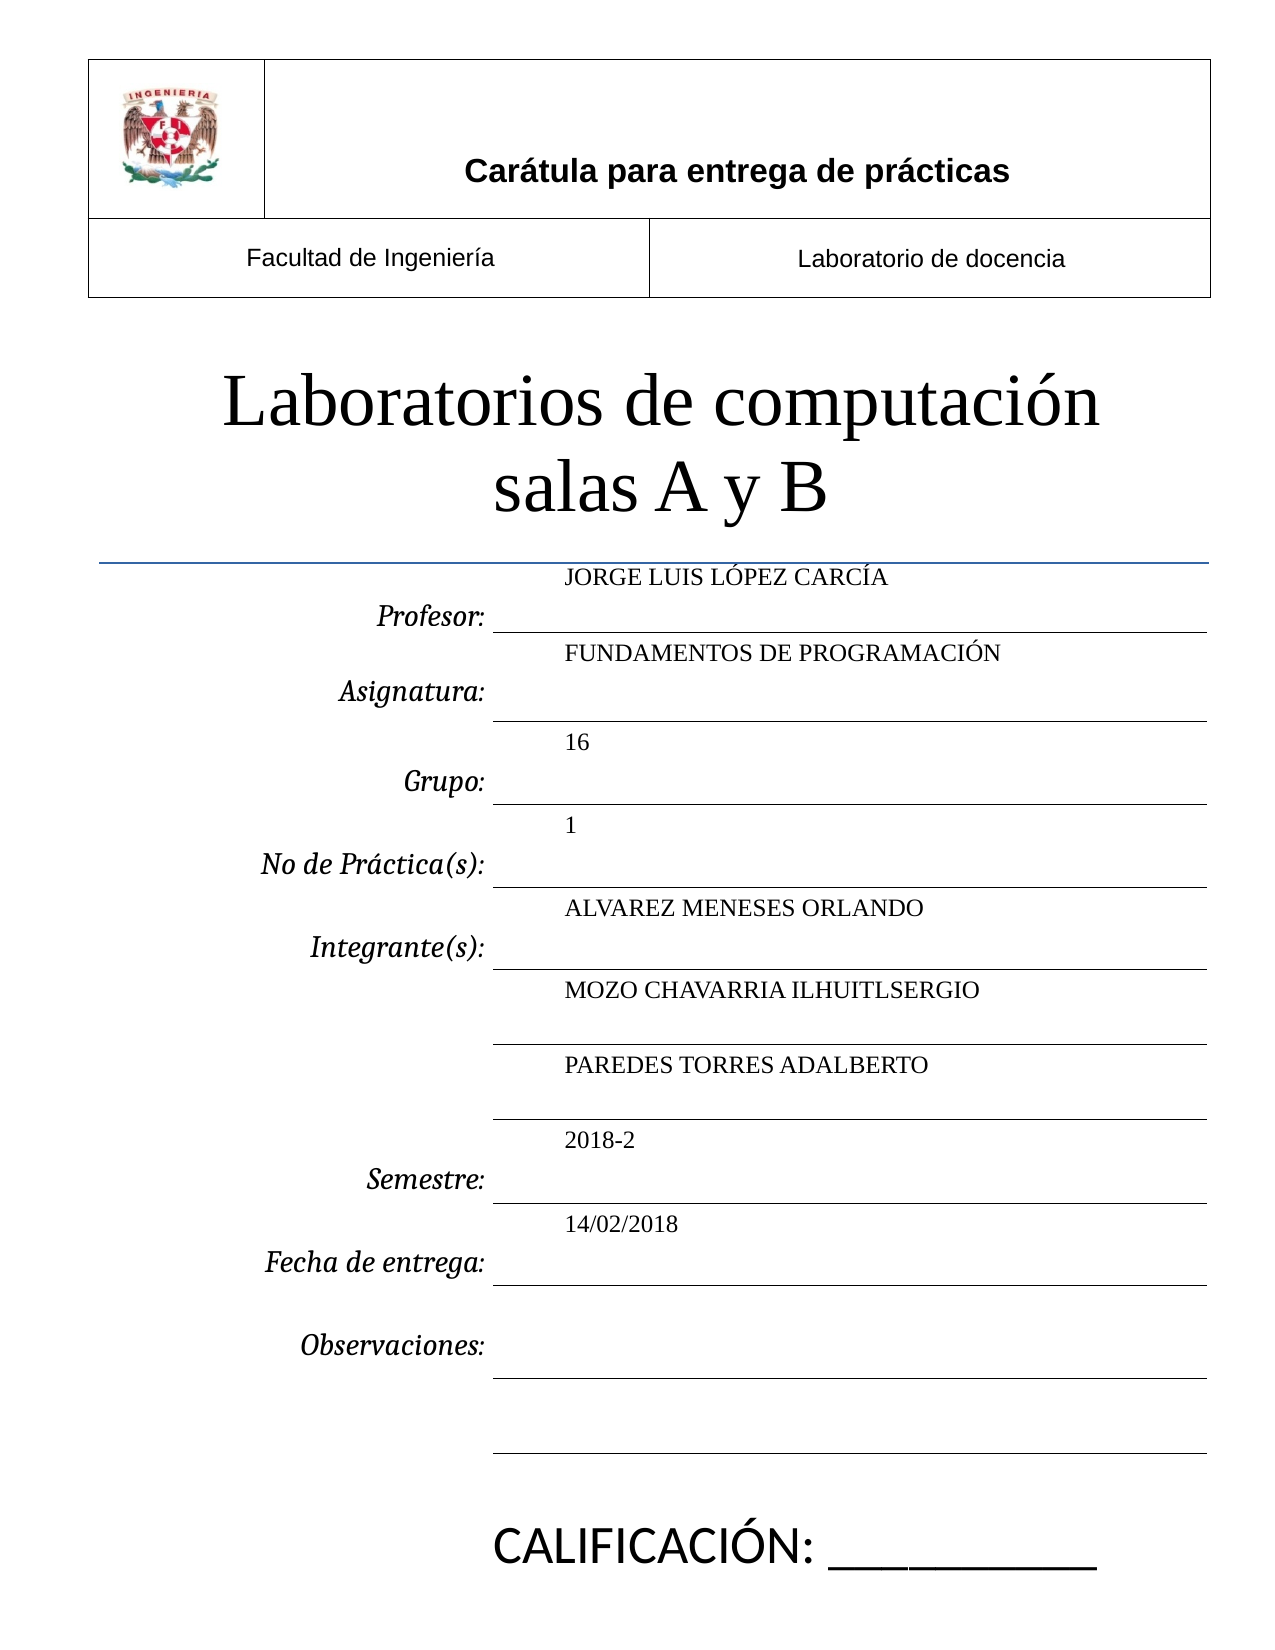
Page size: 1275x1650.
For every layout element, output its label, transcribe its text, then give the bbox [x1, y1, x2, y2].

table_cell Observaciones: [118, 1285, 493, 1378]
table_cell PAREDES TORRES ADALBERTO [493, 1045, 1207, 1119]
table_cell Grupo: [118, 721, 493, 804]
table_header [89, 60, 264, 217]
table_cell [118, 1378, 493, 1453]
table_cell Asignatura: [118, 631, 493, 721]
table_header Carátula para entrega de prácticas [265, 60, 1210, 217]
table_cell FUNDAMENTOS DE PROGRAMACIÓN [493, 633, 1207, 721]
table_cell [118, 1044, 493, 1119]
table_cell Facultad de Ingeniería [89, 219, 649, 297]
table_header [118, 556, 493, 562]
table_header JORGE LUIS LÓPEZ CARCÍA [493, 564, 1207, 631]
table_cell MOZO CHAVARRIA ILHUITLSERGIO [493, 970, 1207, 1044]
table_cell Fecha de entrega: [118, 1203, 493, 1285]
text Laboratorios de computación [118, 355, 1205, 441]
table_cell 14/02/2018 [493, 1204, 1207, 1285]
table_cell 1 [493, 805, 1207, 887]
table_cell [493, 1286, 1207, 1378]
text salas A y B [118, 441, 1205, 528]
table_header [493, 556, 1207, 562]
table_cell Integrante(s): [118, 887, 493, 969]
table_cell [118, 969, 493, 1044]
table_cell 2018-2 [493, 1120, 1207, 1202]
text CALIFICACIÓN: __________ [118, 1511, 1205, 1577]
table_header Profesor: [118, 564, 493, 631]
table_cell [493, 1379, 1207, 1453]
table_cell ALVAREZ MENESES ORLANDO [493, 888, 1207, 969]
table_cell Laboratorio de docencia [650, 219, 1210, 297]
table_cell Semestre: [118, 1119, 493, 1202]
table_cell 16 [493, 722, 1207, 804]
table_cell No de Práctica(s): [118, 804, 493, 887]
